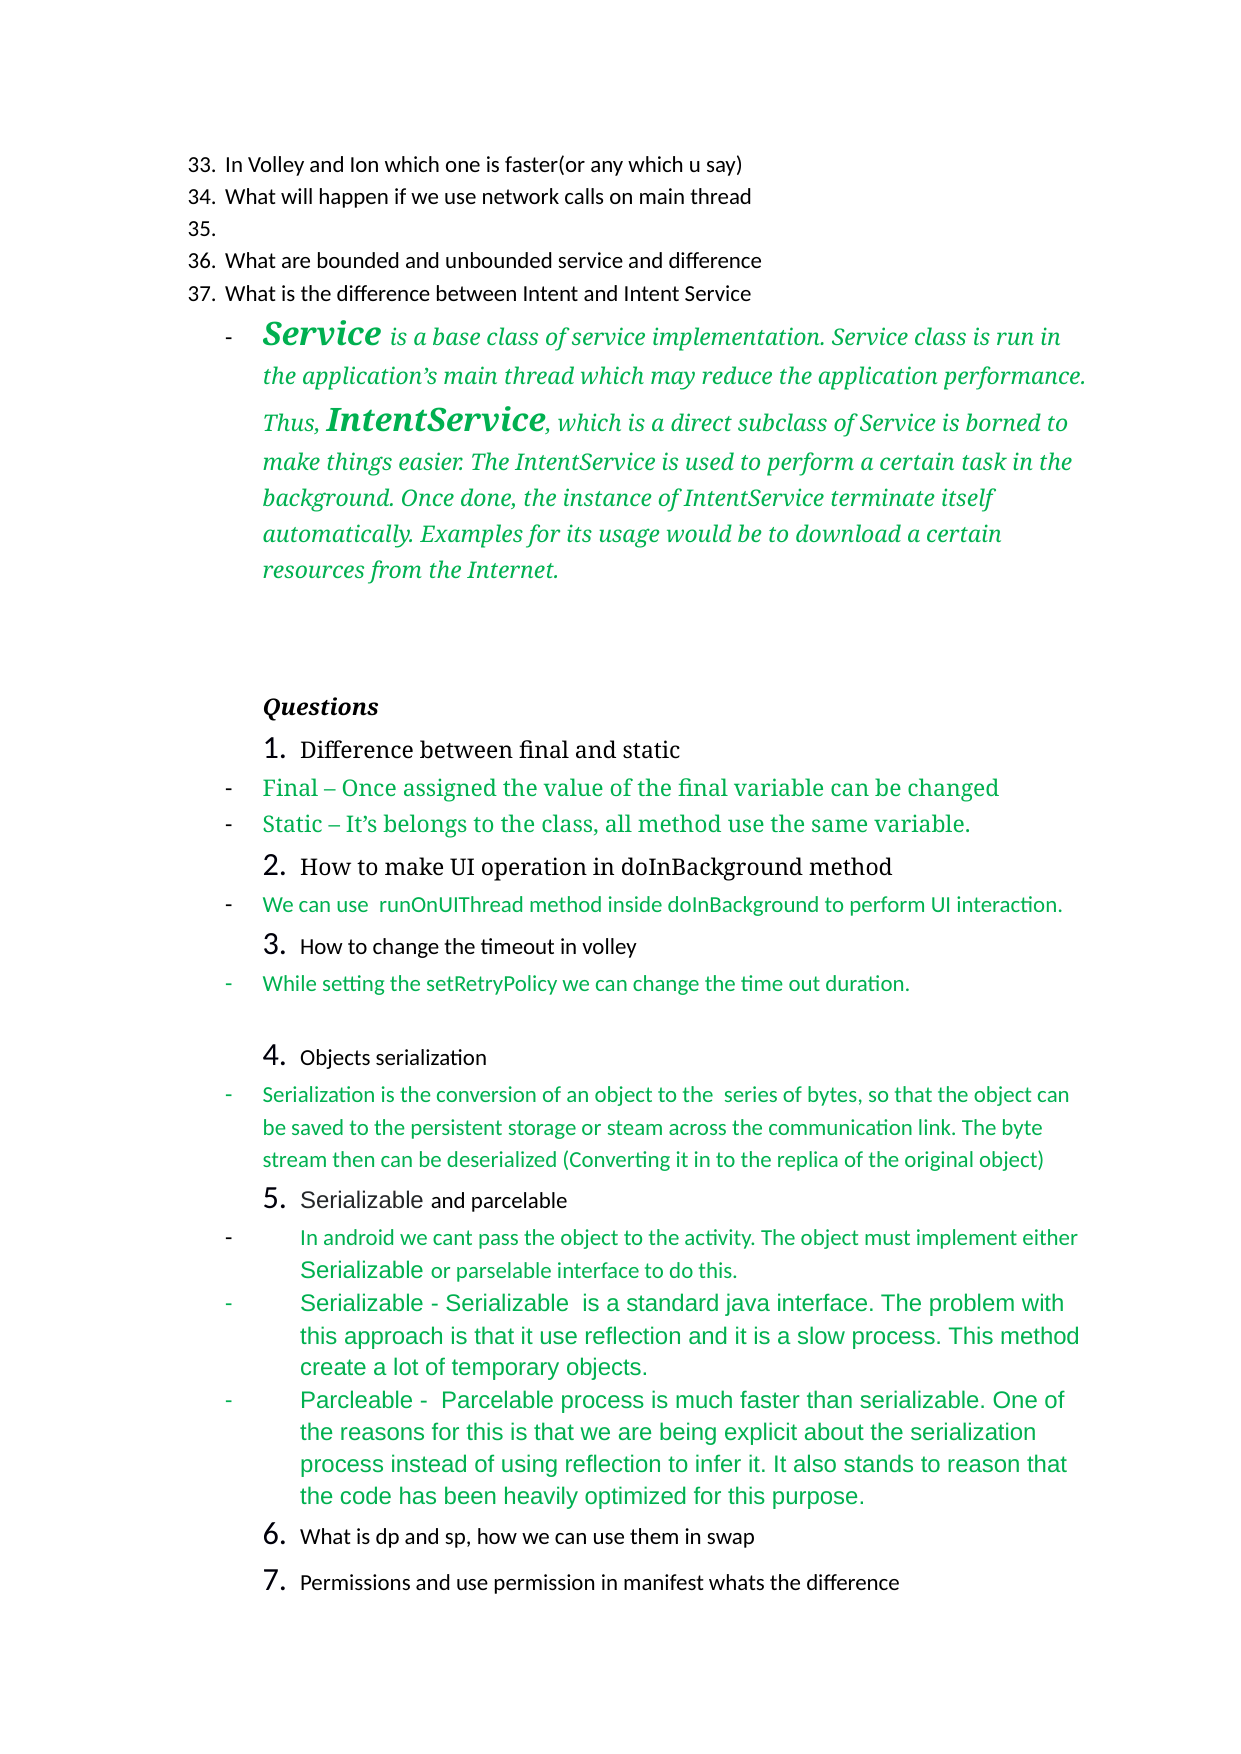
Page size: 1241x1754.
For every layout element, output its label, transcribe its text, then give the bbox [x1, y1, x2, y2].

list While setting the setRetryPolicy we can change the time out duration. [225, 968, 1090, 997]
list Serialization is the conversion of an object to the series of bytes, so that the object can be saved to the persistent storage or steam across the communication link. The byte stream then can be deserialized (Converting it in to the replica of the original object) [225, 1079, 1090, 1173]
list Difference between final and static [262, 727, 1090, 766]
list We can use runOnUIThread method inside doInBackground to perform UI interaction. [225, 889, 1090, 918]
list Permissions and use permission in manifest whats the difference [262, 1559, 1090, 1598]
list How to make UI operation in doInBackground method [262, 844, 1090, 883]
list In Volley and Ion which one is faster(or any which u say) [187, 150, 1090, 178]
list What is the difference between Intent and Intent Service [187, 279, 1090, 307]
list Service is a base class of service implementation. Service class is run in the application’s main thread which may reduce the application performance. Thus, IntentService, which is a direct subclass of Service is borned to make things easier. The IntentService is used to perform a certain task in the background. Once done, the instance of IntentService terminate itself automatically. Examples for its usage would be to download a certain resources from the Internet. [225, 311, 1090, 585]
list Parcleable - Parcelable process is much faster than serializable. One of the reasons for this is that we are being explicit about the serialization process instead of using reflection to infer it. It also stands to reason that the code has been heavily optimized for this purpose. [225, 1385, 1090, 1509]
list Serializable and parcelable [262, 1177, 1090, 1217]
list Serializable - Serializable is a standard java interface. The problem with this approach is that it use reflection and it is a slow process. This method create a lot of temporary objects. [225, 1288, 1090, 1381]
list Static – It’s belongs to the class, all method use the same variable. [225, 808, 1090, 839]
list What will happen if we use network calls on main thread [187, 182, 1090, 210]
list What are bounded and unbounded service and difference [187, 247, 1090, 274]
list How to change the timeout in volley [262, 923, 1090, 962]
list Objects serialization [262, 1034, 1090, 1073]
list What is dp and sp, how we can use them in swap [262, 1513, 1090, 1553]
list Final – Once assigned the value of the final variable can be changed [225, 772, 1090, 803]
list Questions [262, 691, 1090, 722]
list In android we cant pass the object to the activity. The object must implement either Serializable or parselable interface to do this. [225, 1222, 1090, 1284]
